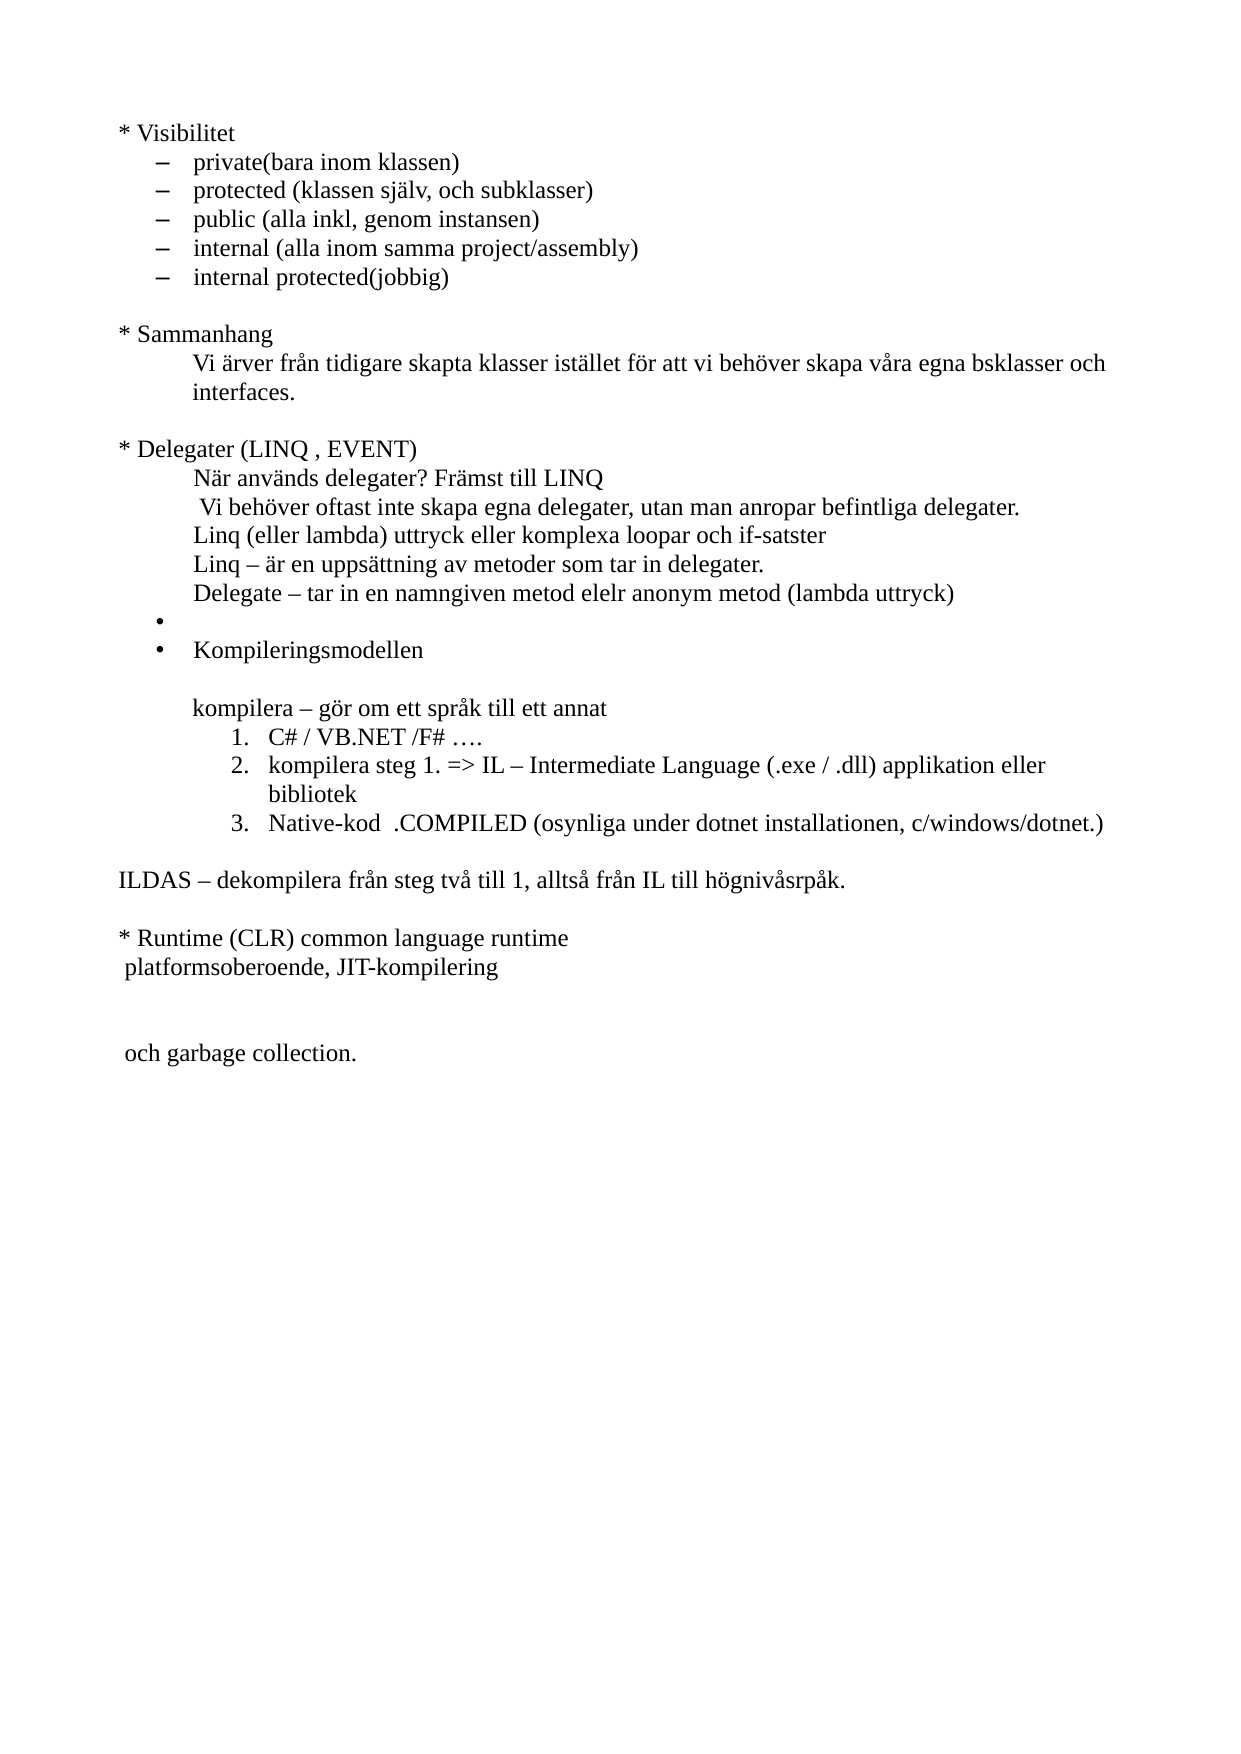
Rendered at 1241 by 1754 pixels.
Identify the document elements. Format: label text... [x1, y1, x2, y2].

list internal (alla inom samma project/assembly) [156, 233, 1122, 262]
text ILDAS – dekompilera från steg två till 1, alltså från IL till högnivåsrpåk. [118, 866, 1122, 894]
text Vi ärver från tidigare skapta klasser istället för att vi behöver skapa våra egna bsklasser och interfaces. [118, 348, 1122, 406]
text * Runtime (CLR) common language runtime [118, 923, 1122, 952]
list Native-kod .COMPILED (osynliga under dotnet installationen, c/windows/dotnet.) [231, 808, 1122, 837]
list kompilera steg 1. => IL – Intermediate Language (.exe / .dll) applikation eller bibliotek [231, 751, 1122, 808]
list C# / VB.NET /F# …. [231, 722, 1122, 751]
list Vi behöver oftast inte skapa egna delegater, utan man anropar befintliga delegater. [156, 492, 1122, 521]
list private(bara inom klassen) [156, 147, 1122, 176]
list Delegate – tar in en namngiven metod elelr anonym metod (lambda uttryck) [156, 578, 1122, 607]
text kompilera – gör om ett språk till ett annat [118, 693, 1122, 722]
text platformsoberoende, JIT-kompilering [118, 952, 1122, 981]
list protected (klassen själv, och subklasser) [156, 176, 1122, 204]
list Linq – är en uppsättning av metoder som tar in delegater. [156, 549, 1122, 578]
list public (alla inkl, genom instansen) [156, 204, 1122, 233]
list När används delegater? Främst till LINQ [156, 463, 1122, 492]
list Linq (eller lambda) uttryck eller komplexa loopar och if-satster [156, 521, 1122, 549]
text * Sammanhang [118, 319, 1122, 348]
text och garbage collection. [118, 1038, 1122, 1067]
list Kompileringsmodellen [156, 636, 1122, 664]
text * Delegater (LINQ , EVENT) [118, 434, 1122, 463]
text * Visibilitet [118, 118, 1122, 147]
list internal protected(jobbig) [156, 262, 1122, 291]
